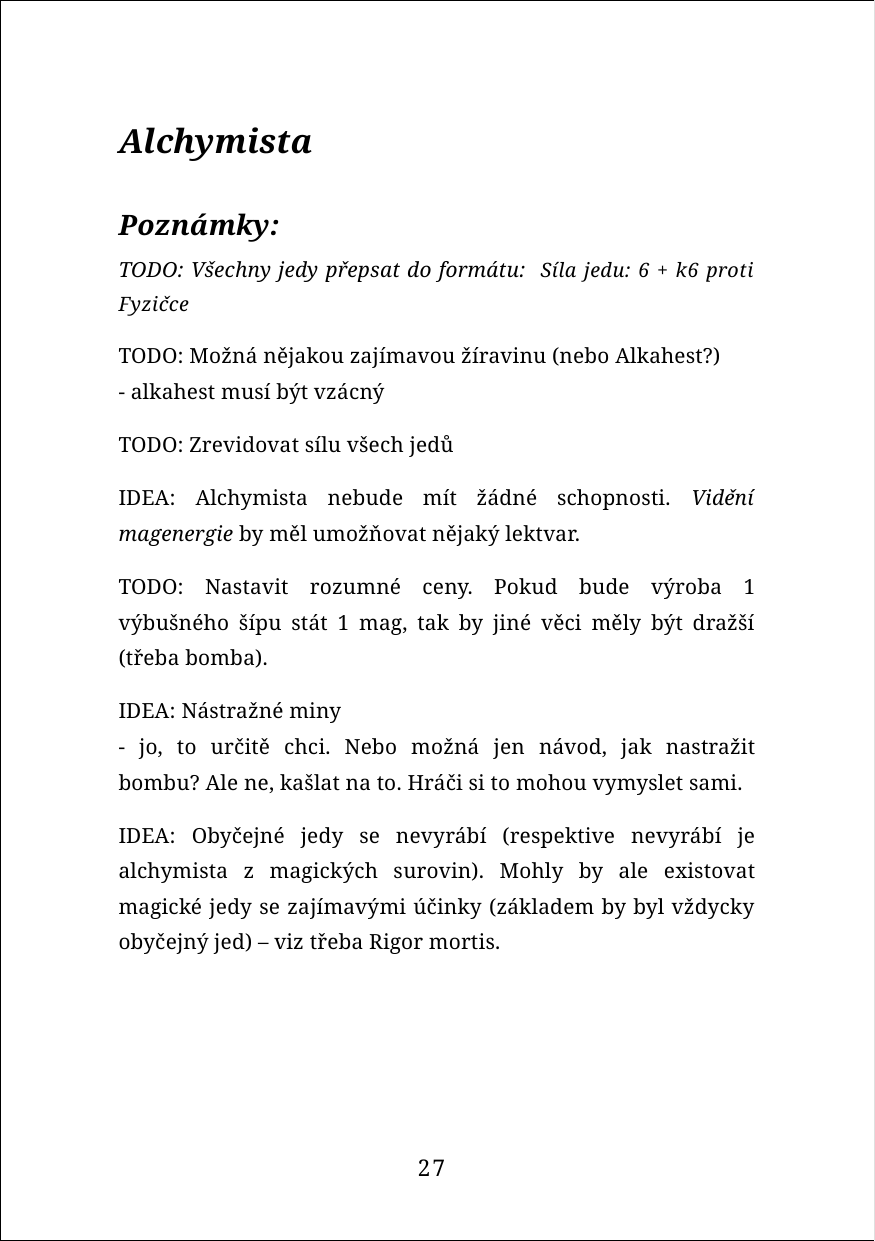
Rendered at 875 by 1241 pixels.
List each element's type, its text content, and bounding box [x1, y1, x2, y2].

text IDEA: Nástražné miny - jo, to určitě chci. Nebo možná jen návod, jak nastražit bombu? Ale ne, kašlat na to. Hráči si to mohou vymyslet sami. [118, 697, 756, 796]
text IDEA: Obyčejné jedy se nevyrábí (respektive nevyrábí je alchymista z magických surovin). Mohly by ale existovat magické jedy se zajímavými účinky (základem by byl vždycky obyčejný jed) – viz třeba Rigor mortis. [118, 821, 756, 956]
text TODO: Všechny jedy přepsat do formátu: Síla jedu: 6 + k6 proti Fyzičce [118, 255, 756, 317]
text TODO: Možná nějakou zajímavou žíravinu (nebo Alkahest?) - alkahest musí být vzácný [118, 342, 756, 406]
subtitle Alchymista [118, 118, 756, 164]
subtitle Poznámky: [118, 205, 756, 243]
text TODO: Nastavit rozumné ceny. Pokud bude výroba 1 výbušného šípu stát 1 mag, tak by jiné věci měly být dražší (třeba bomba). [118, 572, 756, 672]
text IDEA: Alchymista nebude mít žádné schopnosti. Vidění magenergie by měl umožňovat nějaký lektvar. [118, 483, 756, 547]
text TODO: Zrevidovat sílu všech jedů [118, 430, 756, 459]
